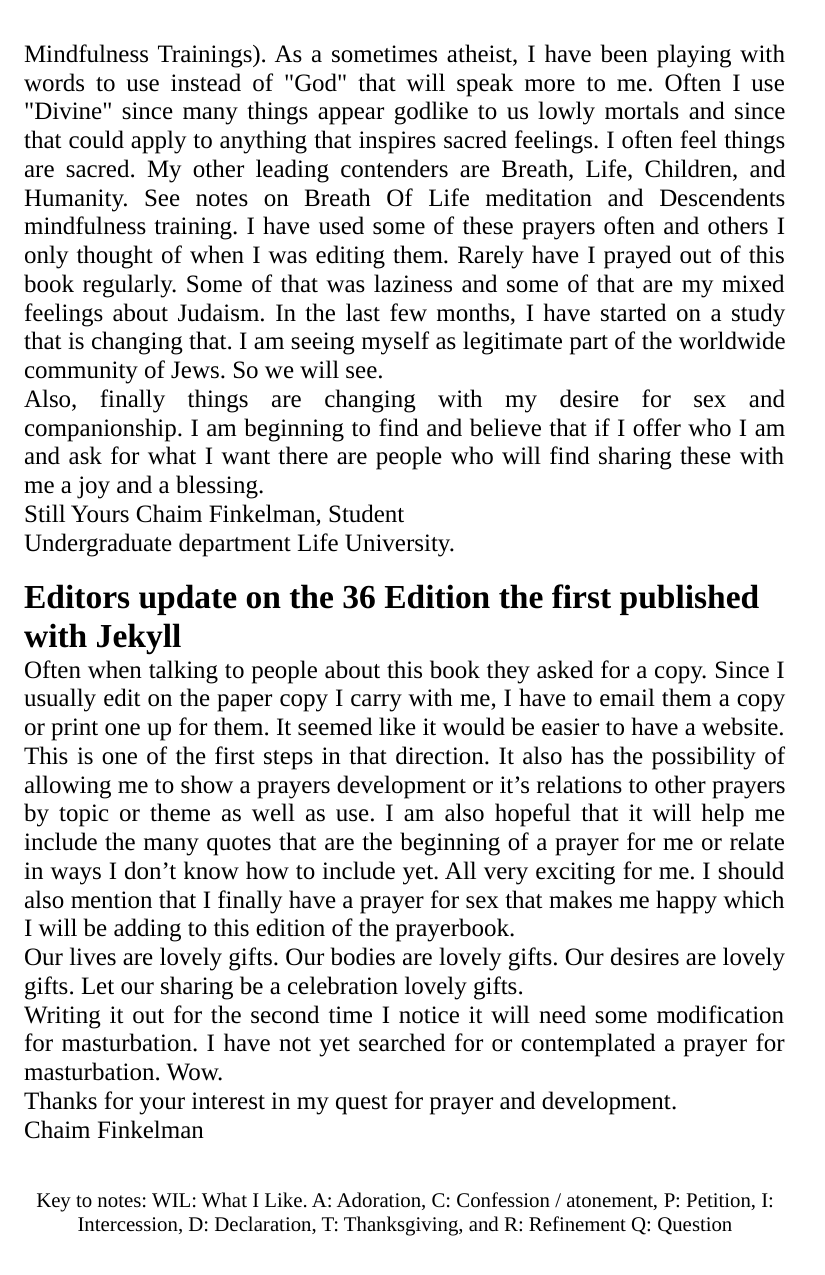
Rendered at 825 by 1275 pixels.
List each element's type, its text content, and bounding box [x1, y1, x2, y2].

subtitle Editors update on the 36 Edition the first published with Jekyll [24, 577, 786, 655]
text Often when talking to people about this book they asked for a copy. Since I usually edit on the paper copy I carry with me, I have to email them a copy or print one up for them. It seemed like it would be easier to have a website. This is one of the first steps in that direction. It also has the possibility of allowing me to show a prayers development or it’s relations to other prayers by topic or theme as well as use. I am also hopeful that it will help me include the many quotes that are the beginning of a prayer for me or relate in ways I don’t know how to include yet. All very exciting for me. I should also mention that I finally have a prayer for sex that makes me happy which I will be adding to this edition of the prayerbook. [24, 655, 786, 942]
text Undergraduate department Life University. [24, 528, 786, 556]
text Our lives are lovely gifts. Our bodies are lovely gifts. Our desires are lovely gifts. Let our sharing be a celebration lovely gifts. [24, 942, 786, 1000]
text Mindfulness Trainings). As a sometimes atheist, I have been playing with words to use instead of "God" that will speak more to me. Often I use "Divine" since many things appear godlike to us lowly mortals and since that could apply to anything that inspires sacred feelings. I often feel things are sacred. My other leading contenders are Breath, Life, Children, and Humanity. See notes on Breath Of Life meditation and Descendents mindfulness training. I have used some of these prayers often and others I only thought of when I was editing them. Rarely have I prayed out of this book regularly. Some of that was laziness and some of that are my mixed feelings about Judaism. In the last few months, I have started on a study that is changing that. I am seeing myself as legitimate part of the worldwide community of Jews. So we will see. [24, 39, 786, 384]
text Thanks for your interest in my quest for prayer and development. [24, 1086, 786, 1115]
text Still Yours Chaim Finkelman, Student [24, 499, 786, 528]
text Also, finally things are changing with my desire for sex and companionship. I am beginning to find and believe that if I offer who I am and ask for what I want there are people who will find sharing these with me a joy and a blessing. [24, 384, 786, 499]
text Writing it out for the second time I notice it will need some modification for masturbation. I have not yet searched for or contemplated a prayer for masturbation. Wow. [24, 1000, 786, 1086]
text Chaim Finkelman [24, 1115, 786, 1143]
